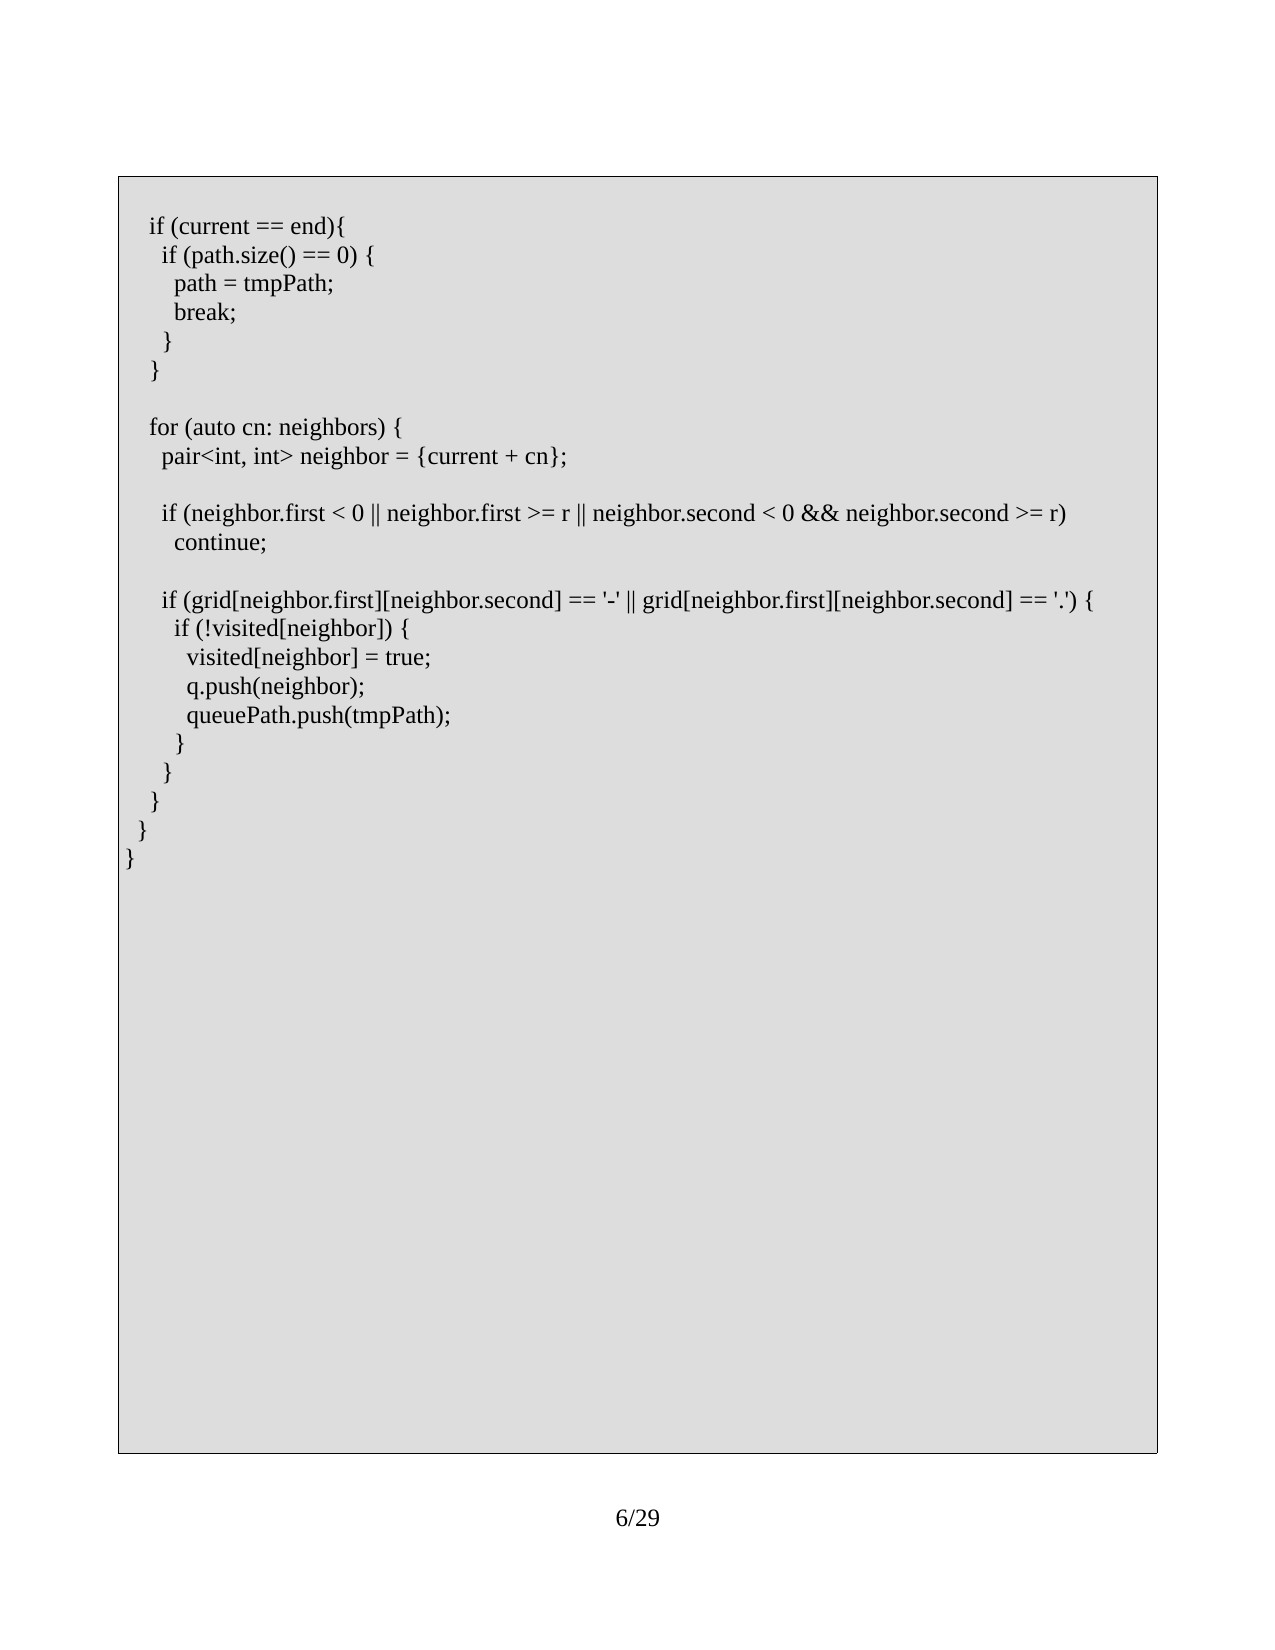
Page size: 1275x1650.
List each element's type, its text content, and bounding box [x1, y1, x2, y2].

table_cell if (current == end){ if (path.size() == 0) { path = tmpPath; break; } } for (auto cn: neighbors) { pair<int, int> neighbor = {current + cn}; if (neighbor.first < 0 || neighbor.first >= r || neighbor.second < 0 && neighbor.second >= r) continue; if (grid[neighbor.first][neighbor.second] == '-' || grid[neighbor.first][neighbor.second] == '.') { if (!visited[neighbor]) { visited[neighbor] = true; q.push(neighbor); queuePath.push(tmpPath); } } } } } [119, 177, 1157, 1453]
